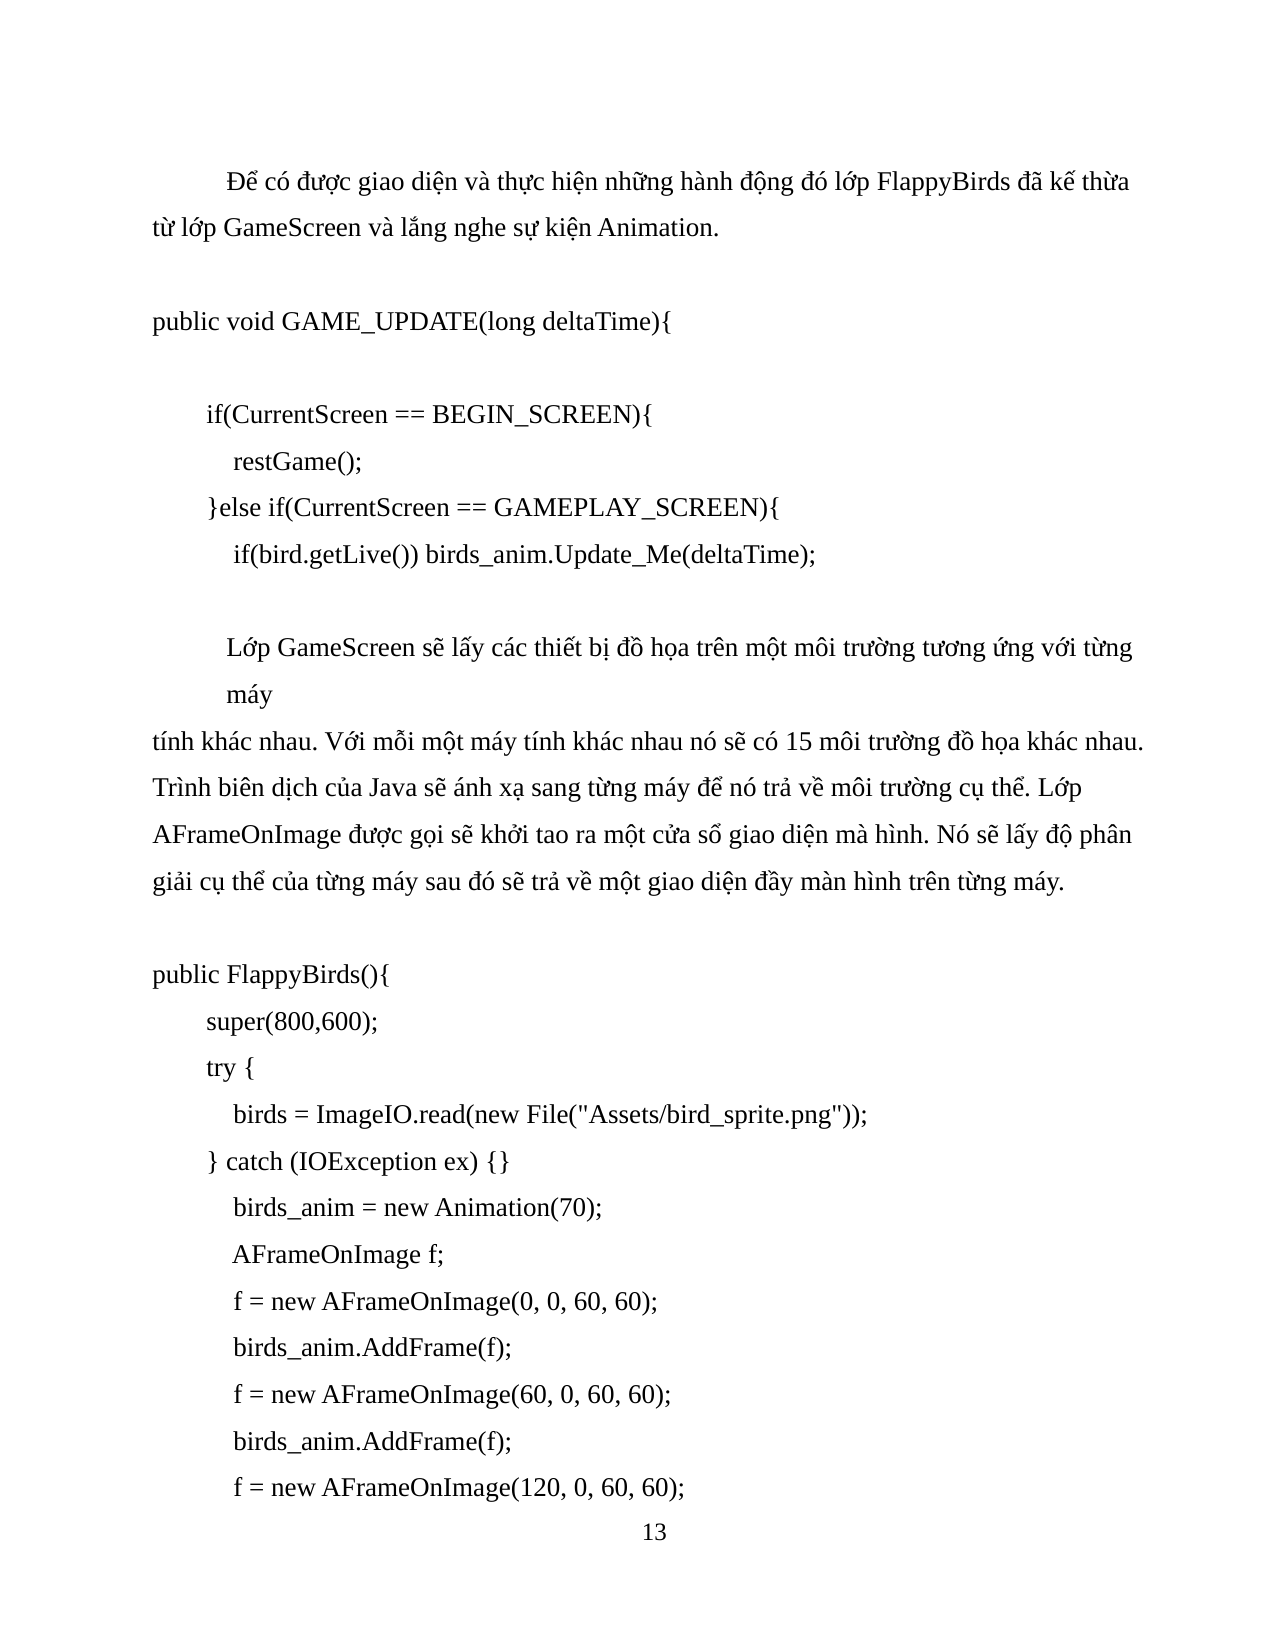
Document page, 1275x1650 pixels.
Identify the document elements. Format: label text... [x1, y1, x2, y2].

text birds = ImageIO.read(new File("Assets/bird_sprite.png")); [152, 1098, 1156, 1129]
text birds_anim.AddFrame(f); [152, 1425, 1156, 1456]
text } catch (IOException ex) {} [152, 1145, 1156, 1176]
text }else if(CurrentScreen == GAMEPLAY_SCREEN){ [152, 491, 1156, 523]
text Để có được giao diện và thực hiện những hành động đó lớp FlappyBirds đã kế thừa từ lớp GameScreen và lắng nghe sự kiện Animation. [152, 165, 1156, 243]
text birds_anim.AddFrame(f); [152, 1331, 1156, 1363]
text if(bird.getLive()) birds_anim.Update_Me(deltaTime); [152, 538, 1156, 569]
text AFrameOnImage f; [152, 1238, 1156, 1269]
text birds_anim = new Animation(70); [152, 1191, 1156, 1223]
text try { [152, 1051, 1156, 1083]
text restGame(); [152, 445, 1156, 476]
text tính khác nhau. Với mỗi một máy tính khác nhau nó sẽ có 15 môi trường đồ họa khác nhau. Trình biên dịch của Java sẽ ánh xạ sang từng máy để nó trả về môi trường cụ thể. Lớp AFrameOnImage được gọi sẽ khởi tao ra một cửa sổ giao diện mà hình. Nó sẽ lấy độ phân giải cụ thể của từng máy sau đó sẽ trả về một giao diện đầy màn hình trên từng máy. [152, 725, 1156, 896]
text Lớp GameScreen sẽ lấy các thiết bị đồ họa trên một môi trường tương ứng với từng máy [226, 631, 1156, 709]
text public void GAME_UPDATE(long deltaTime){ [152, 305, 1156, 336]
text f = new AFrameOnImage(120, 0, 60, 60); [152, 1471, 1156, 1503]
text f = new AFrameOnImage(0, 0, 60, 60); [152, 1285, 1156, 1316]
text f = new AFrameOnImage(60, 0, 60, 60); [152, 1378, 1156, 1409]
text if(CurrentScreen == BEGIN_SCREEN){ [152, 398, 1156, 429]
text public FlappyBirds(){ [152, 958, 1156, 989]
text super(800,600); [152, 1005, 1156, 1036]
